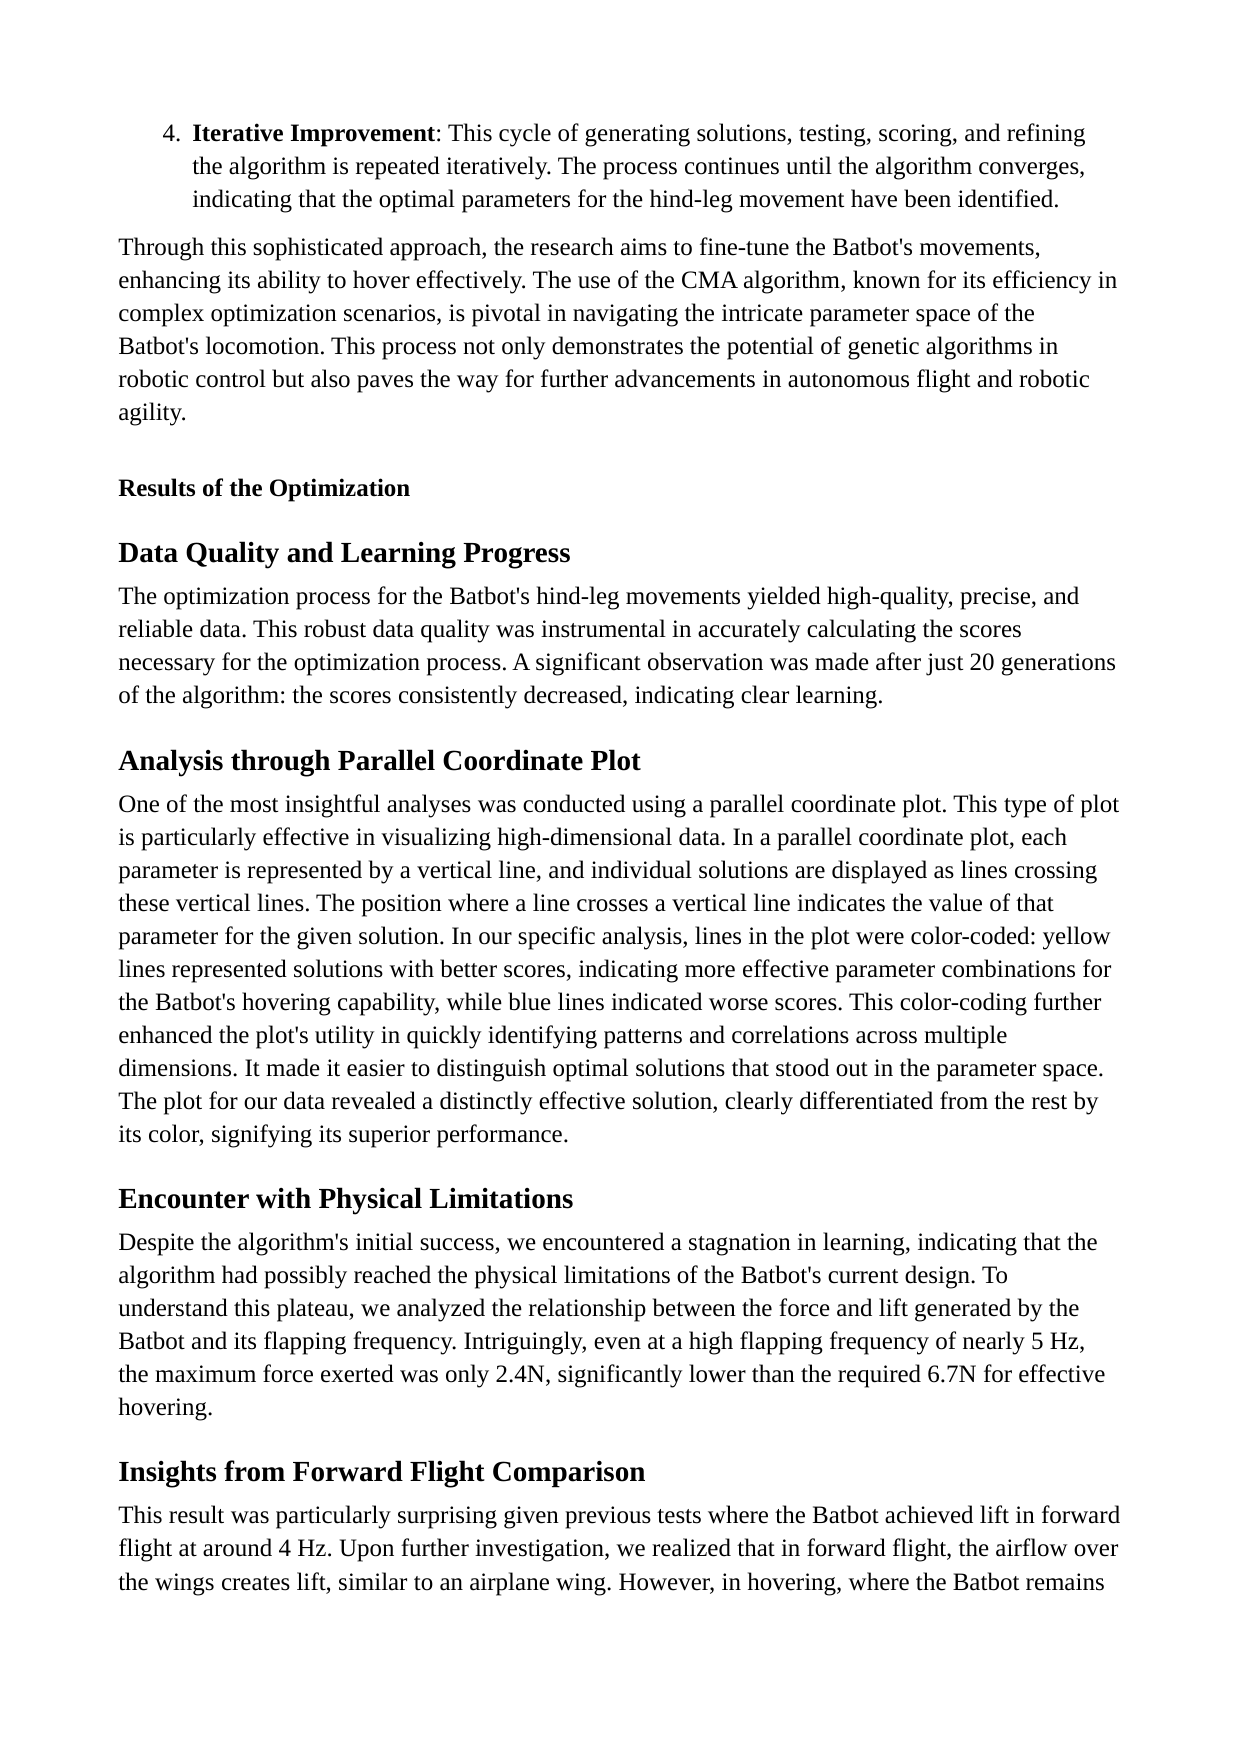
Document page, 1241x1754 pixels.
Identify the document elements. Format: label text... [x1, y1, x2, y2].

list Iterative Improvement: This cycle of generating solutions, testing, scoring, and refining the algorithm is repeated iteratively. The process continues until the algorithm converges, indicating that the optimal parameters for the hind-leg movement have been identified. [162, 118, 1122, 213]
text One of the most insightful analyses was conducted using a parallel coordinate plot. This type of plot is particularly effective in visualizing high-dimensional data. In a parallel coordinate plot, each parameter is represented by a vertical line, and individual solutions are displayed as lines crossing these vertical lines. The position where a line crosses a vertical line indicates the value of that parameter for the given solution. In our specific analysis, lines in the plot were color-coded: yellow lines represented solutions with better scores, indicating more effective parameter combinations for the Batbot's hovering capability, while blue lines indicated worse scores. This color-coding further enhanced the plot's utility in quickly identifying patterns and correlations across multiple dimensions. It made it easier to distinguish optimal solutions that stood out in the parameter space. The plot for our data revealed a distinctly effective solution, clearly differentiated from the rest by its color, signifying its superior performance. [118, 789, 1122, 1148]
text This result was particularly surprising given previous tests where the Batbot achieved lift in forward flight at around 4 Hz. Upon further investigation, we realized that in forward flight, the airflow over the wings creates lift, similar to an airplane wing. However, in hovering, where the Batbot remains [118, 1501, 1122, 1595]
subtitle Analysis through Parallel Coordinate Plot [118, 743, 1122, 776]
text Results of the Optimization [118, 473, 1122, 502]
text The optimization process for the Batbot's hind-leg movements yielded high-quality, precise, and reliable data. This robust data quality was instrumental in accurately calculating the scores necessary for the optimization process. A significant observation was made after just 20 generations of the algorithm: the scores consistently decreased, indicating clear learning. [118, 581, 1122, 709]
subtitle Data Quality and Learning Progress [118, 535, 1122, 569]
subtitle Insights from Forward Flight Comparison [118, 1454, 1122, 1488]
text Despite the algorithm's initial success, we encountered a stagnation in learning, indicating that the algorithm had possibly reached the physical limitations of the Batbot's current design. To understand this plateau, we analyzed the relationship between the force and lift generated by the Batbot and its flapping frequency. Intriguingly, even at a high flapping frequency of nearly 5 Hz, the maximum force exerted was only 2.4N, significantly lower than the required 6.7N for effective hovering. [118, 1227, 1122, 1421]
subtitle Encounter with Physical Limitations [118, 1181, 1122, 1215]
text Through this sophisticated approach, the research aims to fine-tune the Batbot's movements, enhancing its ability to hover effectively. The use of the CMA algorithm, known for its efficiency in complex optimization scenarios, is pivotal in navigating the intricate parameter space of the Batbot's locomotion. This process not only demonstrates the potential of genetic algorithms in robotic control but also paves the way for further advancements in autonomous flight and robotic agility. [118, 232, 1122, 426]
